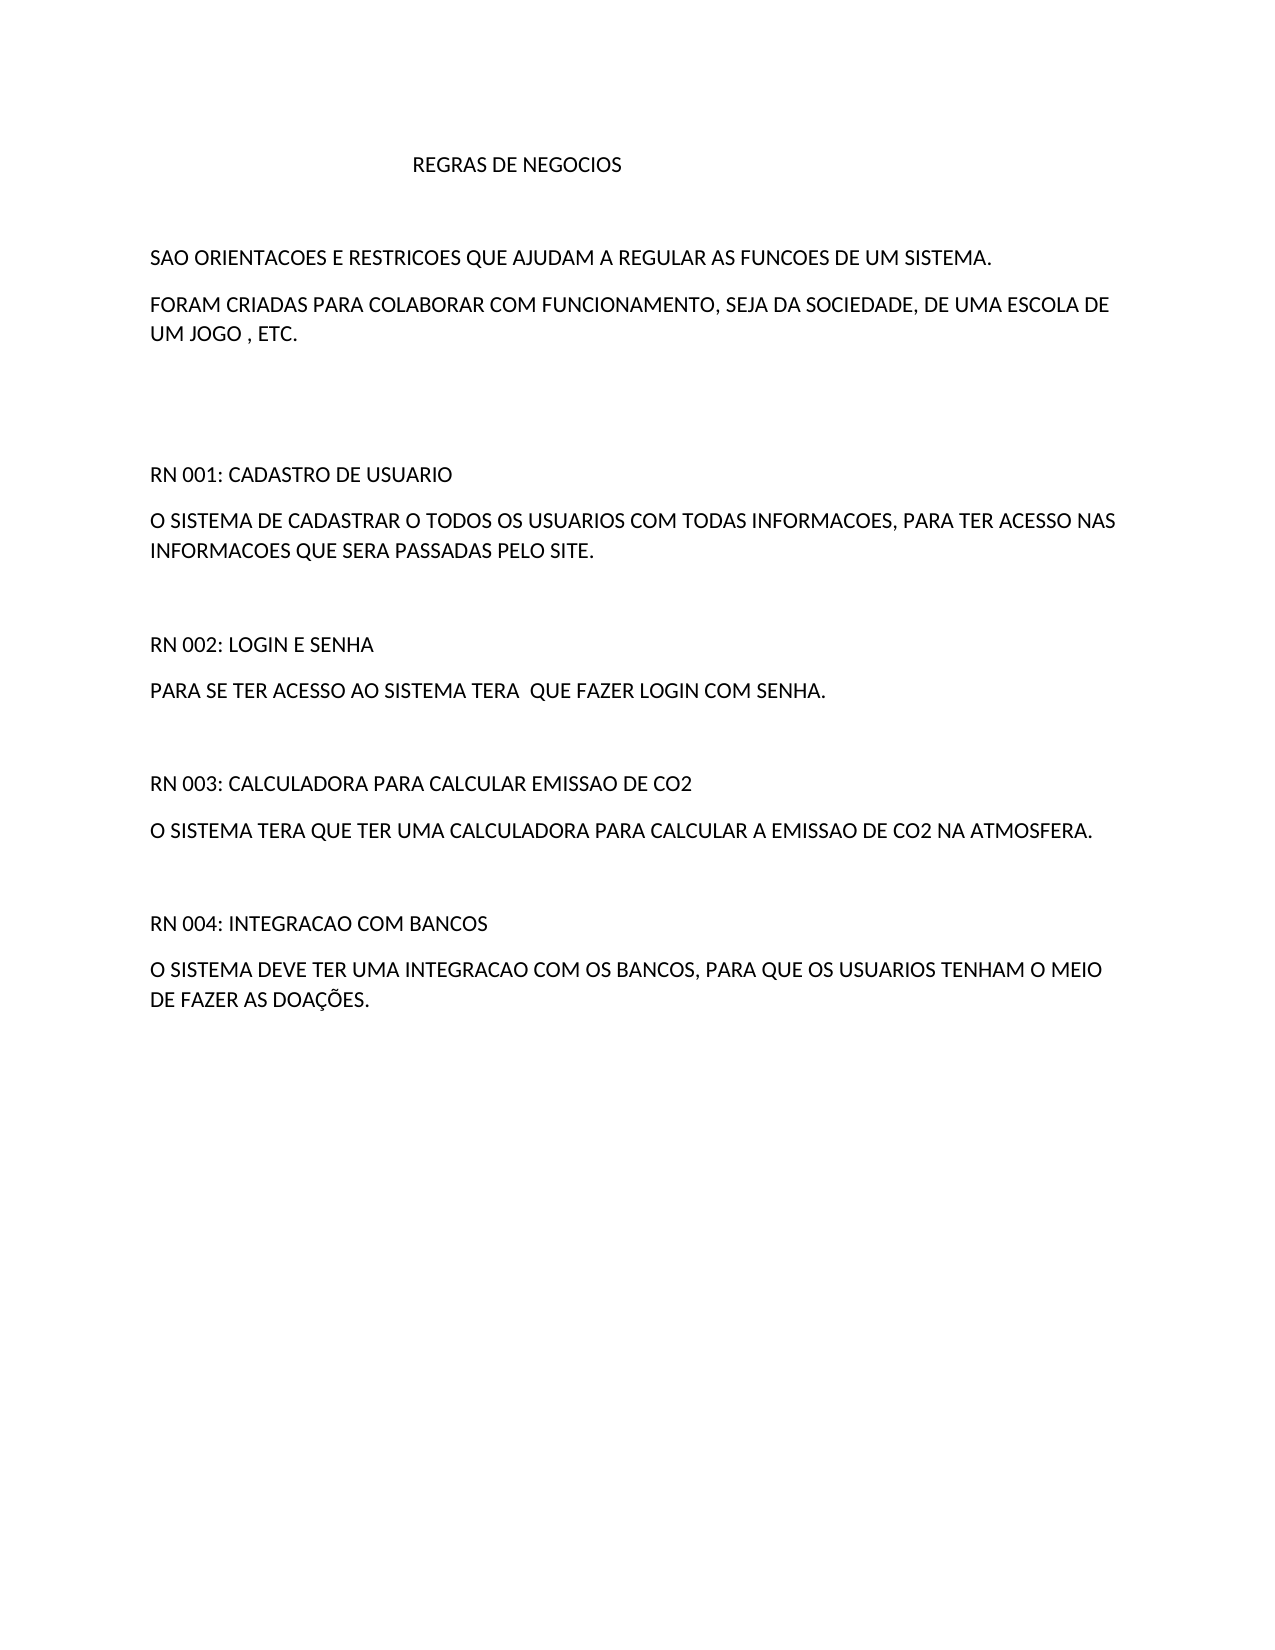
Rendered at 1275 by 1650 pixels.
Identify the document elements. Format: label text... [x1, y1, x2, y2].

text SAO ORIENTACOES E RESTRICOES QUE AJUDAM A REGULAR AS FUNCOES DE UM SISTEMA. [150, 243, 1125, 271]
text RN 004: INTEGRACAO COM BANCOS [150, 909, 1125, 937]
text O SISTEMA TERA QUE TER UMA CALCULADORA PARA CALCULAR A EMISSAO DE CO2 NA ATMOSFERA. [150, 816, 1125, 844]
text RN 002: LOGIN E SENHA [150, 630, 1125, 658]
text PARA SE TER ACESSO AO SISTEMA TERA QUE FAZER LOGIN COM SENHA. [150, 676, 1125, 704]
text O SISTEMA DE CADASTRAR O TODOS OS USUARIOS COM TODAS INFORMACOES, PARA TER ACESSO NAS INFORMACOES QUE SERA PASSADAS PELO SITE. [150, 507, 1125, 564]
text REGRAS DE NEGOCIOS [150, 150, 1125, 178]
text RN 003: CALCULADORA PARA CALCULAR EMISSAO DE CO2 [150, 769, 1125, 797]
text RN 001: CADASTRO DE USUARIO [150, 460, 1125, 488]
text FORAM CRIADAS PARA COLABORAR COM FUNCIONAMENTO, SEJA DA SOCIEDADE, DE UMA ESCOLA DE UM JOGO , ETC. [150, 290, 1125, 348]
text O SISTEMA DEVE TER UMA INTEGRACAO COM OS BANCOS, PARA QUE OS USUARIOS TENHAM O MEIO DE FAZER AS DOAÇÕES. [150, 956, 1125, 1013]
